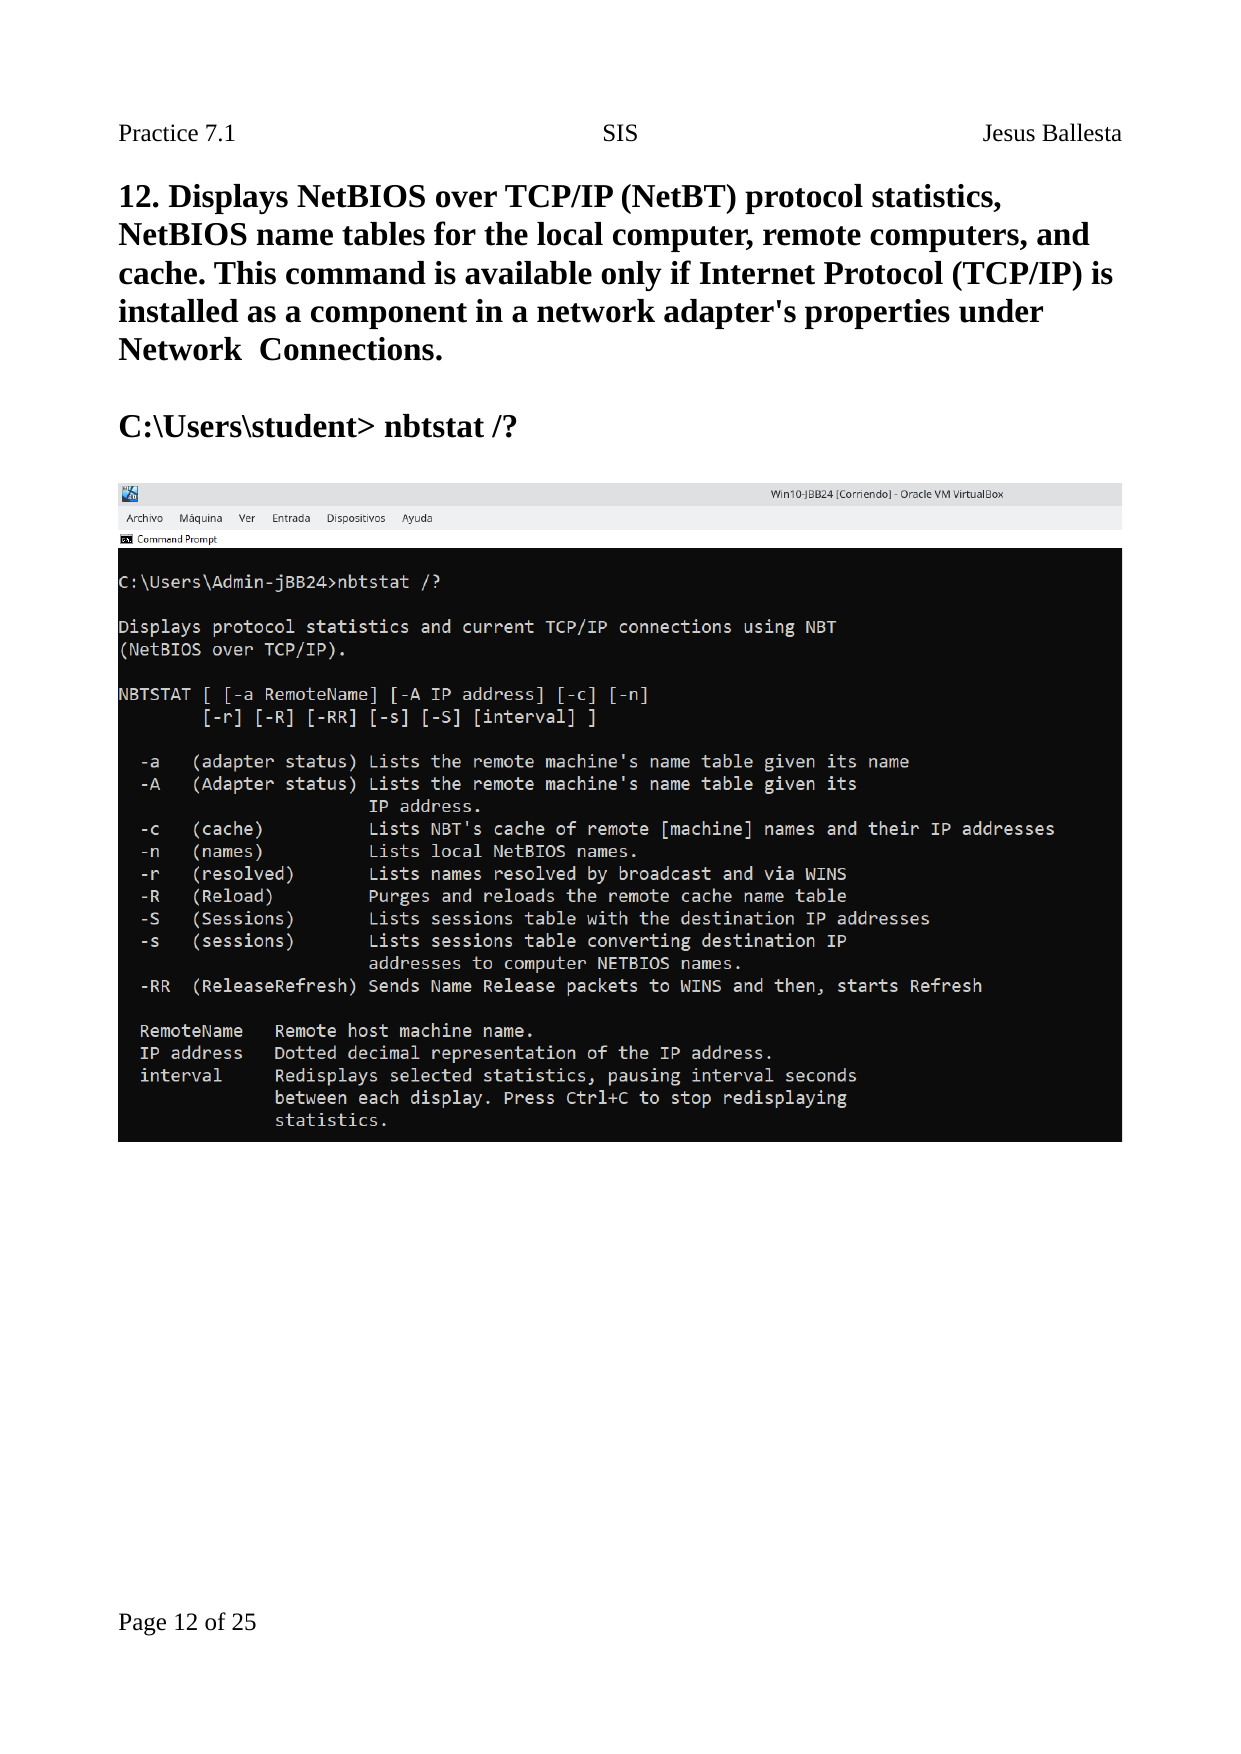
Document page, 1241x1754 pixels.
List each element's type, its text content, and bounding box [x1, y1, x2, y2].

text C:\Users\student> nbtstat /? [118, 406, 1122, 445]
picture [118, 483, 1123, 1142]
text 12. Displays NetBIOS over TCP/IP (NetBT) protocol statistics, NetBIOS name tables for the local computer, remote computers, and cache. This command is available only if Internet Protocol (TCP/IP) is installed as a component in a network adapter's properties under Network Connections. [118, 176, 1122, 368]
